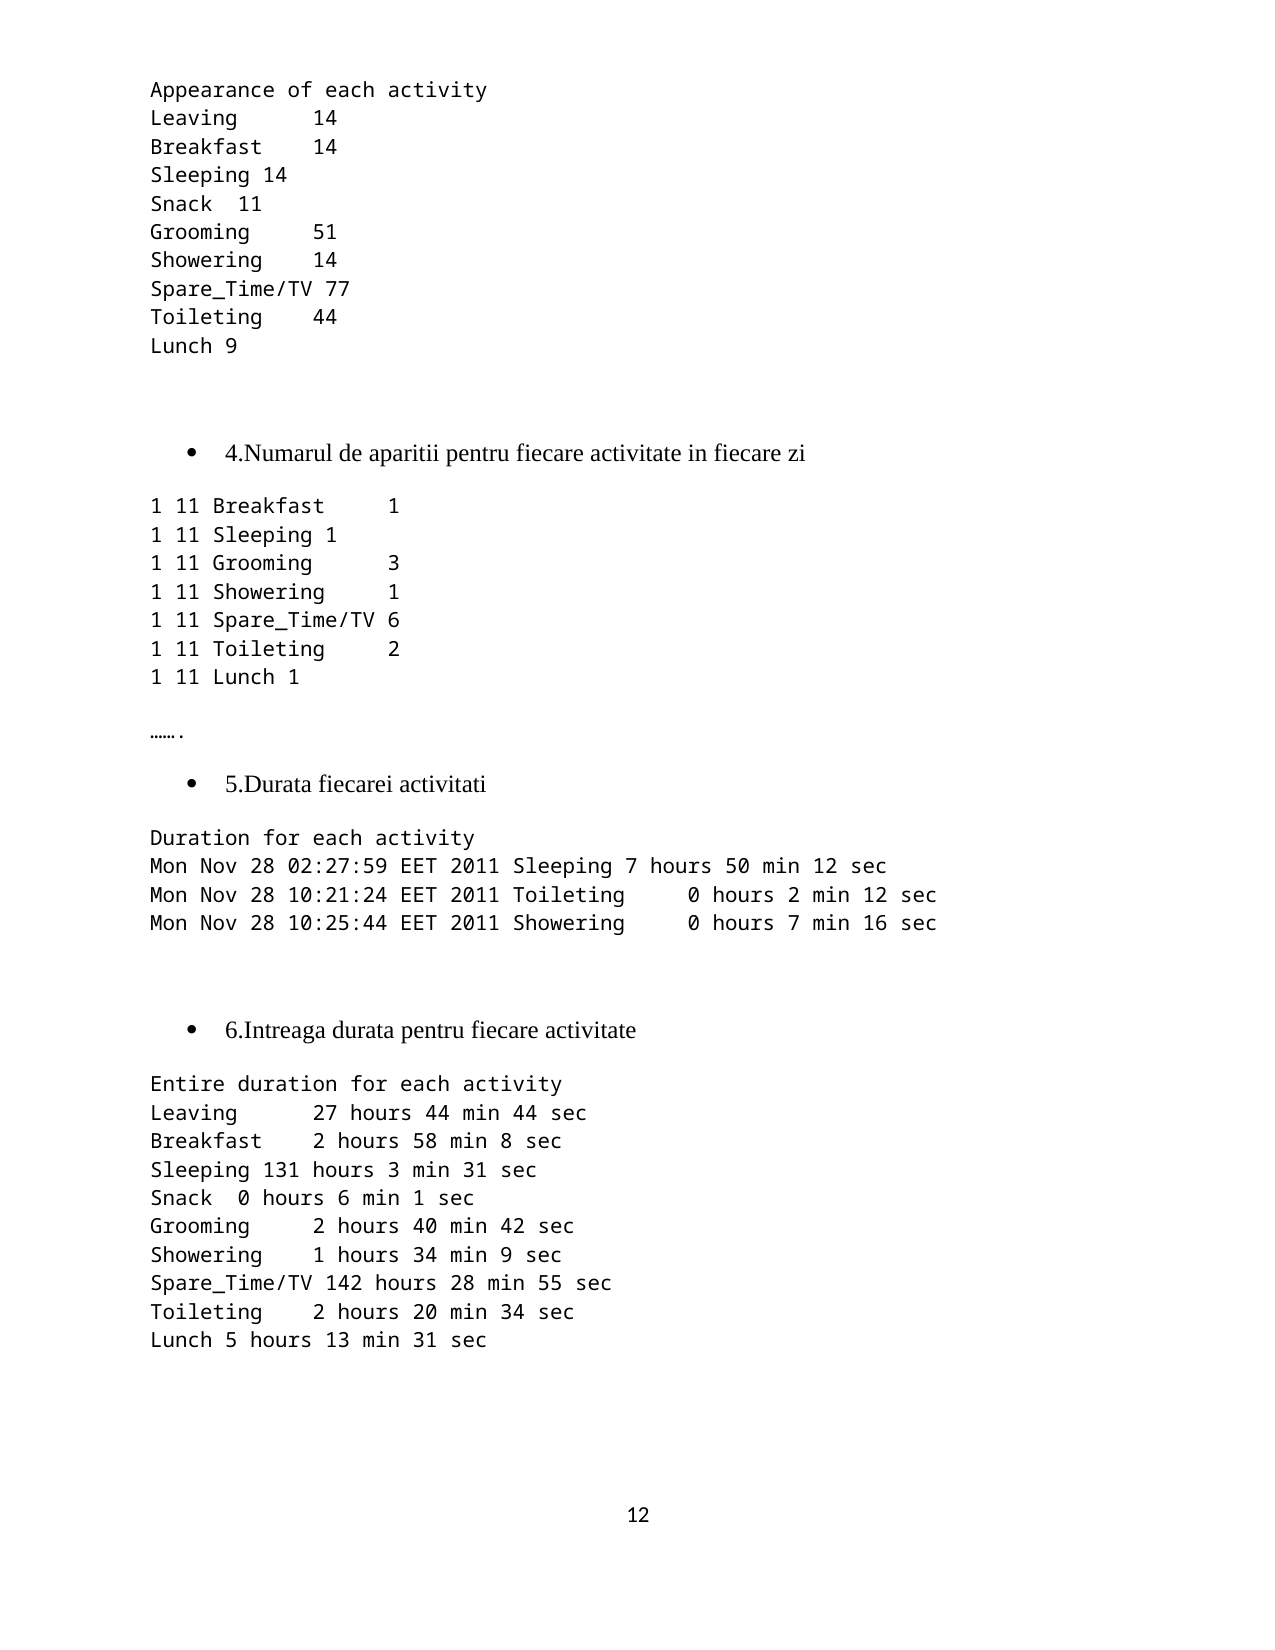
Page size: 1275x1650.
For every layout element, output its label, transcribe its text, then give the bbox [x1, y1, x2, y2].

text Lunch 9 [150, 331, 1125, 359]
text ……. [150, 716, 1125, 744]
text Spare_Time/TV 77 [150, 274, 1125, 302]
text 1 11 Showering 1 [150, 577, 1125, 605]
text Leaving 27 hours 44 min 44 sec [150, 1098, 1125, 1126]
text Grooming 51 [150, 217, 1125, 246]
text Showering 14 [150, 246, 1125, 274]
text Appearance of each activity [150, 75, 1125, 103]
text 1 11 Sleeping 1 [150, 520, 1125, 548]
text Lunch 5 hours 13 min 31 sec [150, 1325, 1125, 1354]
text Snack 11 [150, 189, 1125, 217]
text 1 11 Grooming 3 [150, 548, 1125, 577]
text Mon Nov 28 10:21:24 EET 2011 Toileting 0 hours 2 min 12 sec [150, 880, 1125, 908]
list 4.Numarul de aparitii pentru fiecare activitate in fiecare zi [187, 438, 1125, 467]
text Spare_Time/TV 142 hours 28 min 55 sec [150, 1268, 1125, 1297]
list 5.Durata fiecarei activitati [187, 769, 1125, 798]
text Breakfast 14 [150, 132, 1125, 160]
text 1 11 Lunch 1 [150, 662, 1125, 691]
text Grooming 2 hours 40 min 42 sec [150, 1212, 1125, 1240]
text Toileting 2 hours 20 min 34 sec [150, 1297, 1125, 1325]
text Mon Nov 28 02:27:59 EET 2011 Sleeping 7 hours 50 min 12 sec [150, 851, 1125, 880]
text 1 11 Spare_Time/TV 6 [150, 605, 1125, 634]
text Snack 0 hours 6 min 1 sec [150, 1183, 1125, 1212]
text Sleeping 131 hours 3 min 31 sec [150, 1155, 1125, 1183]
text 1 11 Toileting 2 [150, 634, 1125, 662]
text Sleeping 14 [150, 160, 1125, 189]
list 6.Intreaga durata pentru fiecare activitate [187, 1016, 1125, 1044]
text Toileting 44 [150, 302, 1125, 331]
text 1 11 Breakfast 1 [150, 492, 1125, 520]
text Leaving 14 [150, 103, 1125, 132]
text Entire duration for each activity [150, 1069, 1125, 1098]
text Mon Nov 28 10:25:44 EET 2011 Showering 0 hours 7 min 16 sec [150, 908, 1125, 937]
text Showering 1 hours 34 min 9 sec [150, 1240, 1125, 1268]
text Duration for each activity [150, 823, 1125, 851]
text Breakfast 2 hours 58 min 8 sec [150, 1126, 1125, 1155]
